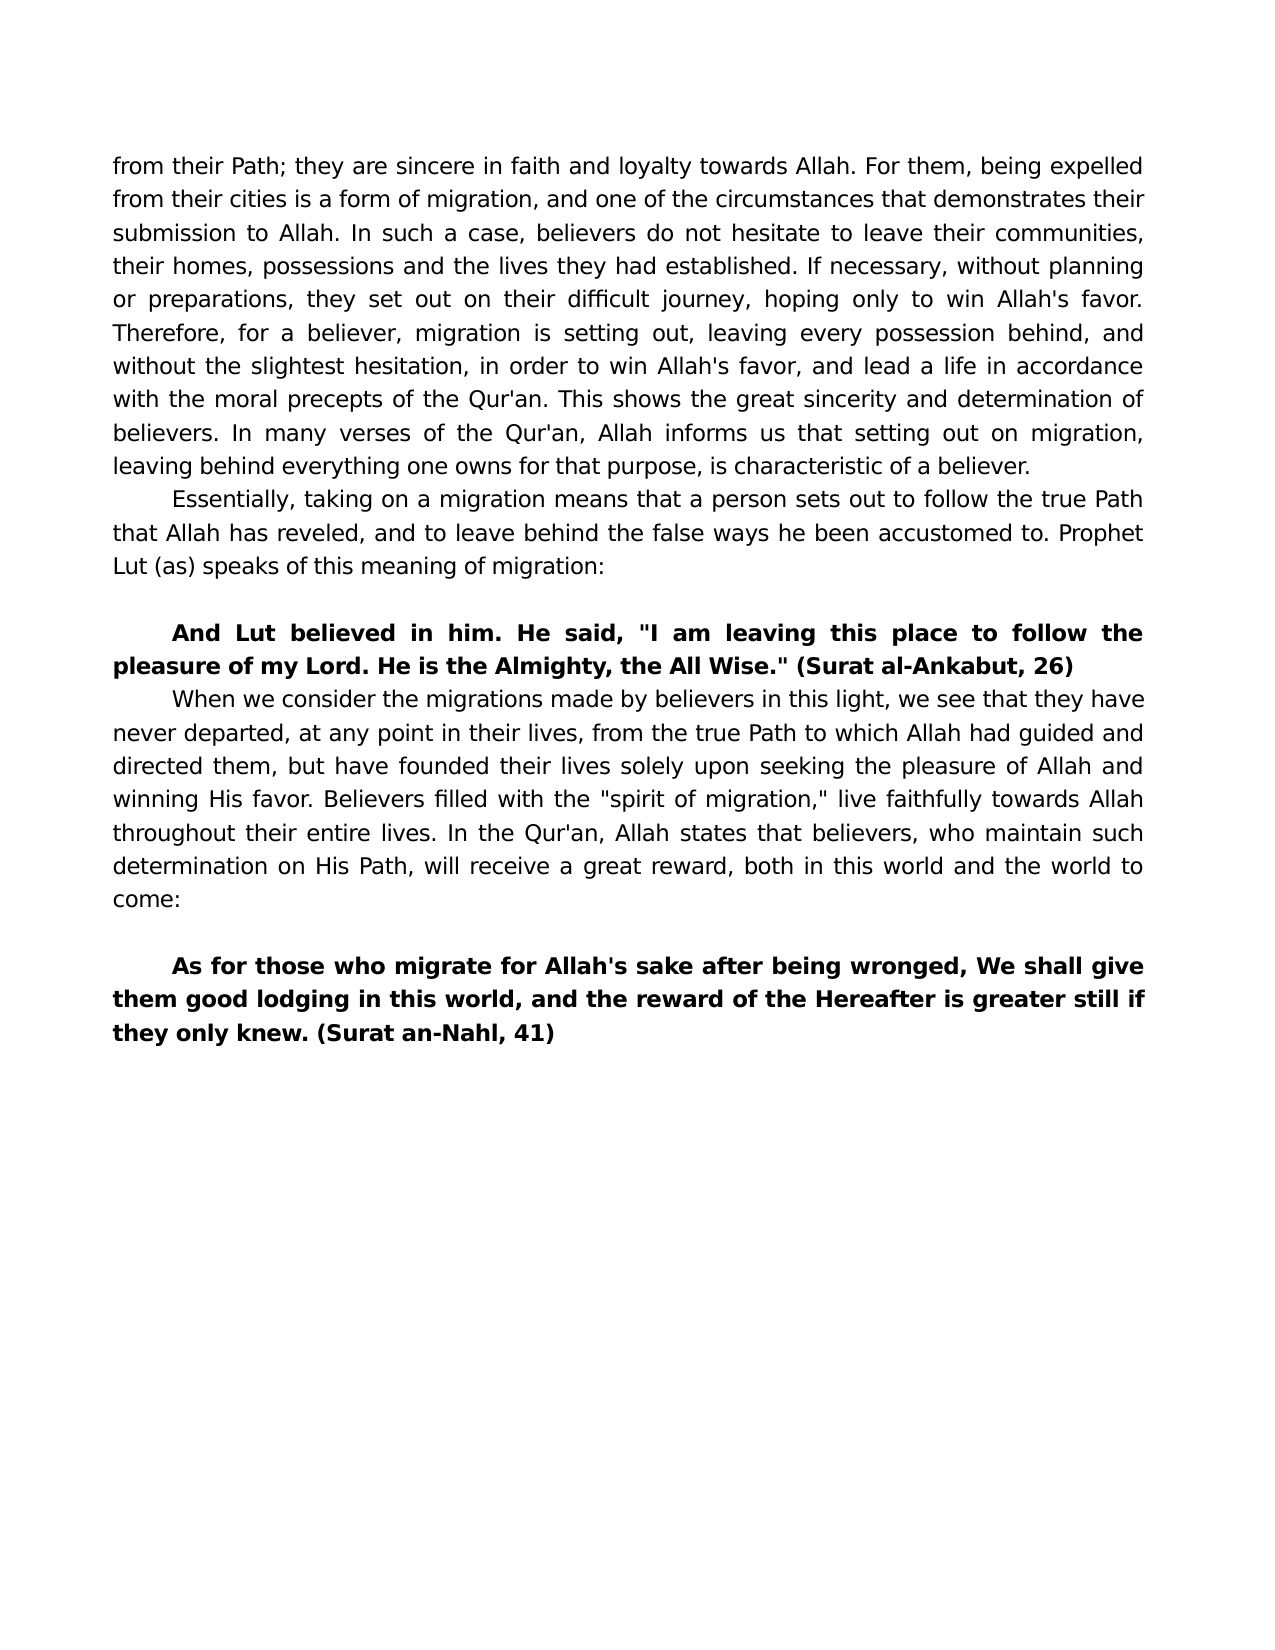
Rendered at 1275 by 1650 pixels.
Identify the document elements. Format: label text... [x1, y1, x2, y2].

text When we consider the migrations made by believers in this light, we see that they have never departed, at any point in their lives, from the true Path to which Allah had guided and directed them, but have founded their lives solely upon seeking the pleasure of Allah and winning His favor. Believers filled with the "spirit of migration," live faithfully towards Allah throughout their entire lives. In the Qur'an, Allah states that believers, who maintain such determination on His Path, will receive a great reward, both in this world and the world to come: [112, 681, 1145, 914]
text And Lut believed in him. He said, "I am leaving this place to follow the pleasure of my Lord. He is the Almighty, the All Wise." (Surat al-Ankabut, 26) [112, 614, 1145, 681]
text Essentially, taking on a migration means that a person sets out to follow the true Path that Allah has reveled, and to leave behind the false ways he been accustomed to. Prophet Lut (as) speaks of this meaning of migration: [112, 481, 1145, 581]
text As for those who migrate for Allah's sake after being wronged, We shall give them good lodging in this world, and the reward of the Hereafter is greater still if they only knew. (Surat an-Nahl, 41) [112, 948, 1145, 1048]
text from their Path; they are sincere in faith and loyalty towards Allah. For them, being expelled from their cities is a form of migration, and one of the circumstances that demonstrates their submission to Allah. In such a case, believers do not hesitate to leave their communities, their homes, possessions and the lives they had established. If necessary, without planning or preparations, they set out on their difficult journey, hoping only to win Allah's favor. Therefore, for a believer, migration is setting out, leaving every possession behind, and without the slightest hesitation, in order to win Allah's favor, and lead a life in accordance with the moral precepts of the Qur'an. This shows the great sincerity and determination of believers. In many verses of the Qur'an, Allah informs us that setting out on migration, leaving behind everything one owns for that purpose, is characteristic of a believer. [112, 148, 1145, 481]
